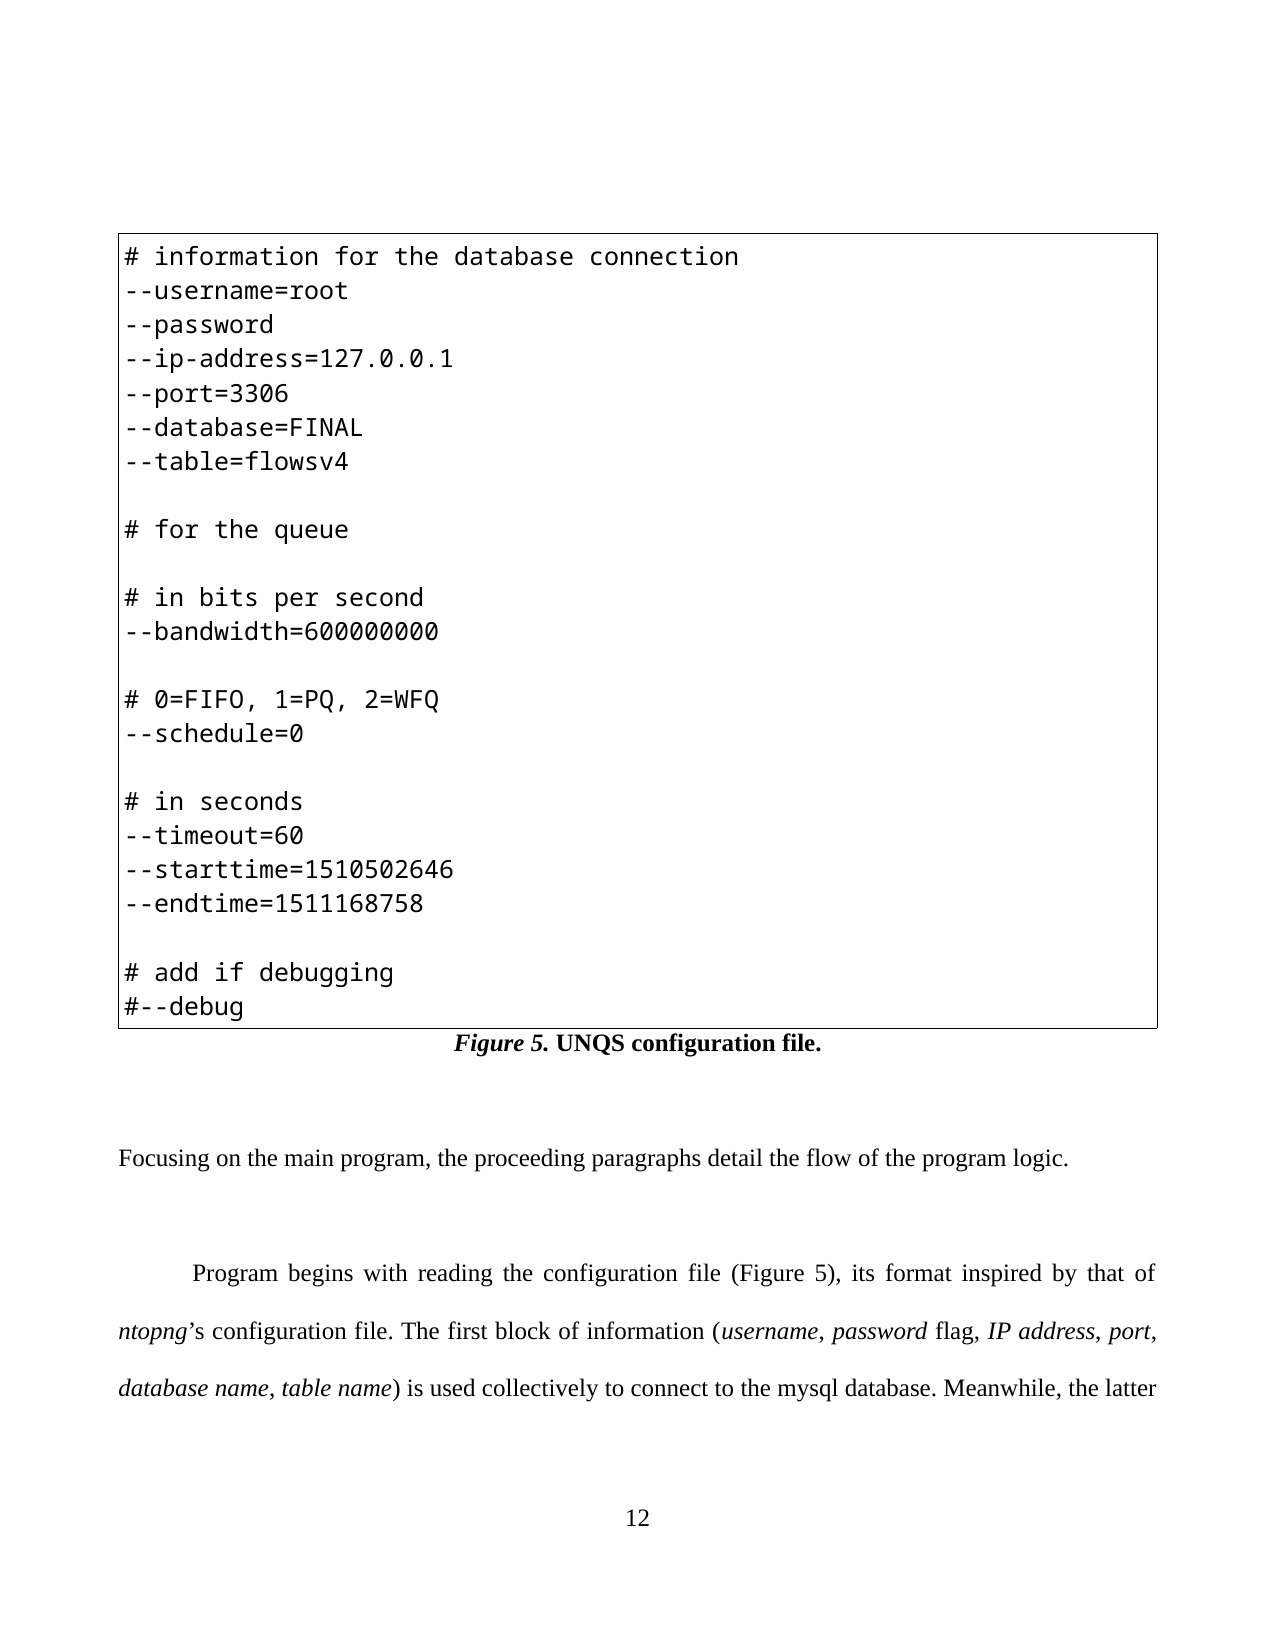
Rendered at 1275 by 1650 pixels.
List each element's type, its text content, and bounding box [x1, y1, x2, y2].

table_header # information for the database connection --username=root --password --ip-address=127.0.0.1 --port=3306 --database=FINAL --table=flowsv4 # for the queue # in bits per second --bandwidth=600000000 # 0=FIFO, 1=PQ, 2=WFQ --schedule=0 # in seconds --timeout=60 --starttime=1510502646 --endtime=1511168758 # add if debugging #--debug [119, 234, 1157, 1028]
text Figure 5. UNQS configuration file. [118, 1029, 1157, 1057]
text Focusing on the main program, the proceeding paragraphs detail the flow of the program logic. [118, 1143, 1157, 1172]
text Program begins with reading the configuration file (Figure 5), its format inspired by that of ntopng’s configuration file. The first block of information (username, password flag, IP address, port, database name, table name) is used collectively to connect to the mysql database. Meanwhile, the latter [118, 1258, 1157, 1402]
